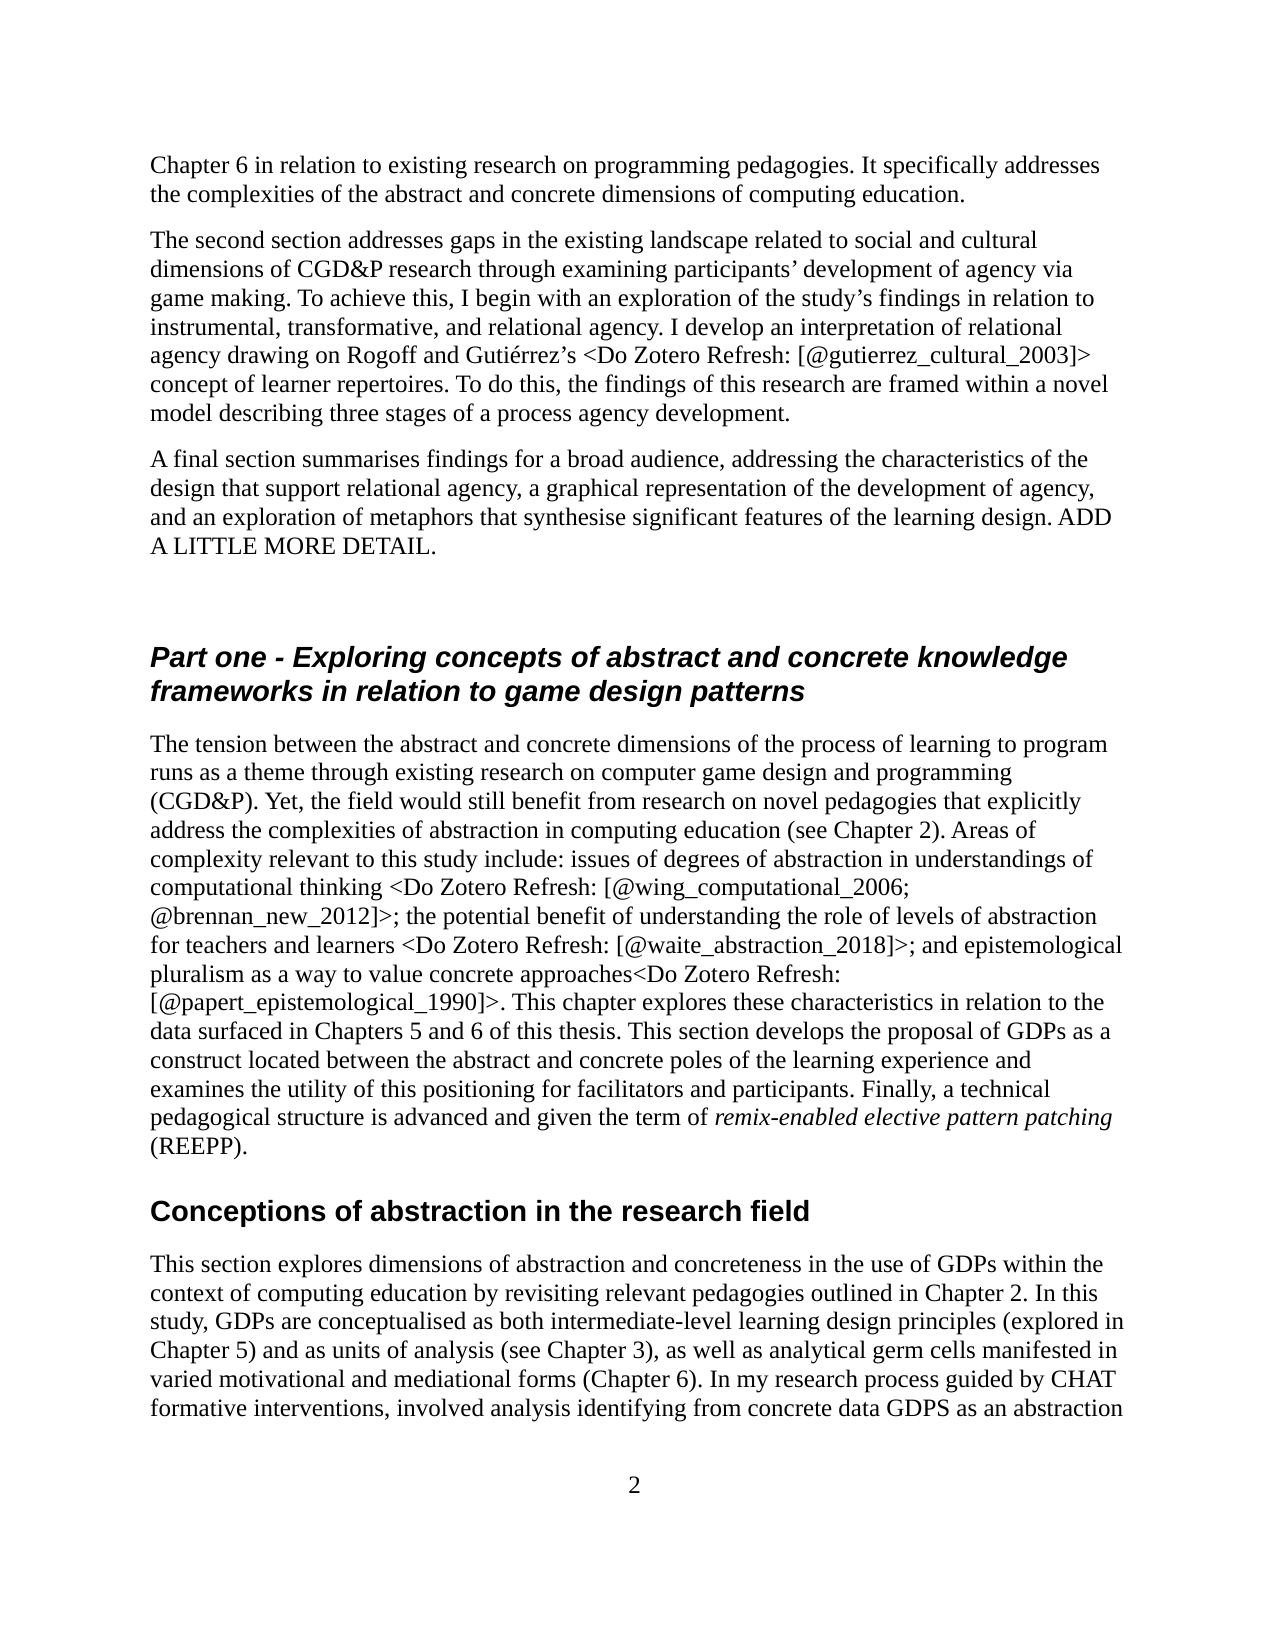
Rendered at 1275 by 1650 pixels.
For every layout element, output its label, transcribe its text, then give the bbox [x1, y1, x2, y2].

subtitle Part one - Exploring concepts of abstract and concrete knowledge frameworks in relation to game design patterns [150, 640, 1125, 707]
subtitle Conceptions of abstraction in the research field [150, 1194, 1125, 1227]
text This section explores dimensions of abstraction and concreteness in the use of GDPs within the context of computing education by revisiting relevant pedagogies outlined in Chapter 2. In this study, GDPs are conceptualised as both intermediate-level learning design principles (explored in Chapter 5) and as units of analysis (see Chapter 3), as well as analytical germ cells manifested in varied motivational and mediational forms (Chapter 6). In my research process guided by CHAT formative interventions, involved analysis identifying from concrete data GDPS as an abstraction [150, 1249, 1125, 1421]
text The second section addresses gaps in the existing landscape related to social and cultural dimensions of CGD&P research through examining participants’ development of agency via game making. To achieve this, I begin with an exploration of the study’s findings in relation to instrumental, transformative, and relational agency. I develop an interpretation of relational agency drawing on Rogoff and Gutiérrez’s <Do Zotero Refresh: [@gutierrez_cultural_2003]> concept of learner repertoires. To do this, the findings of this research are framed within a novel model describing three stages of a process agency development. [150, 225, 1125, 427]
text A final section summarises findings for a broad audience, addressing the characteristics of the design that support relational agency, a graphical representation of the development of agency, and an exploration of metaphors that synthesise significant features of the learning design. ADD A LITTLE MORE DETAIL. [150, 444, 1125, 559]
text Chapter 6 in relation to existing research on programming pedagogies. It specifically addresses the complexities of the abstract and concrete dimensions of computing education. [150, 150, 1125, 207]
text The tension between the abstract and concrete dimensions of the process of learning to program runs as a theme through existing research on computer game design and programming (CGD&P). Yet, the field would still benefit from research on novel pedagogies that explicitly address the complexities of abstraction in computing education (see Chapter 2). Areas of complexity relevant to this study include: issues of degrees of abstraction in understandings of computational thinking <Do Zotero Refresh: [@wing_computational_2006; @brennan_new_2012]>; the potential benefit of understanding the role of levels of abstraction for teachers and learners <Do Zotero Refresh: [@waite_abstraction_2018]>; and epistemological pluralism as a way to value concrete approaches<Do Zotero Refresh: [@papert_epistemological_1990]>. This chapter explores these characteristics in relation to the data surfaced in Chapters 5 and 6 of this thesis. This section develops the proposal of GDPs as a construct located between the abstract and concrete poles of the learning experience and examines the utility of this positioning for facilitators and participants. Finally, a technical pedagogical structure is advanced and given the term of remix-enabled elective pattern patching (REEPP). [150, 729, 1125, 1160]
